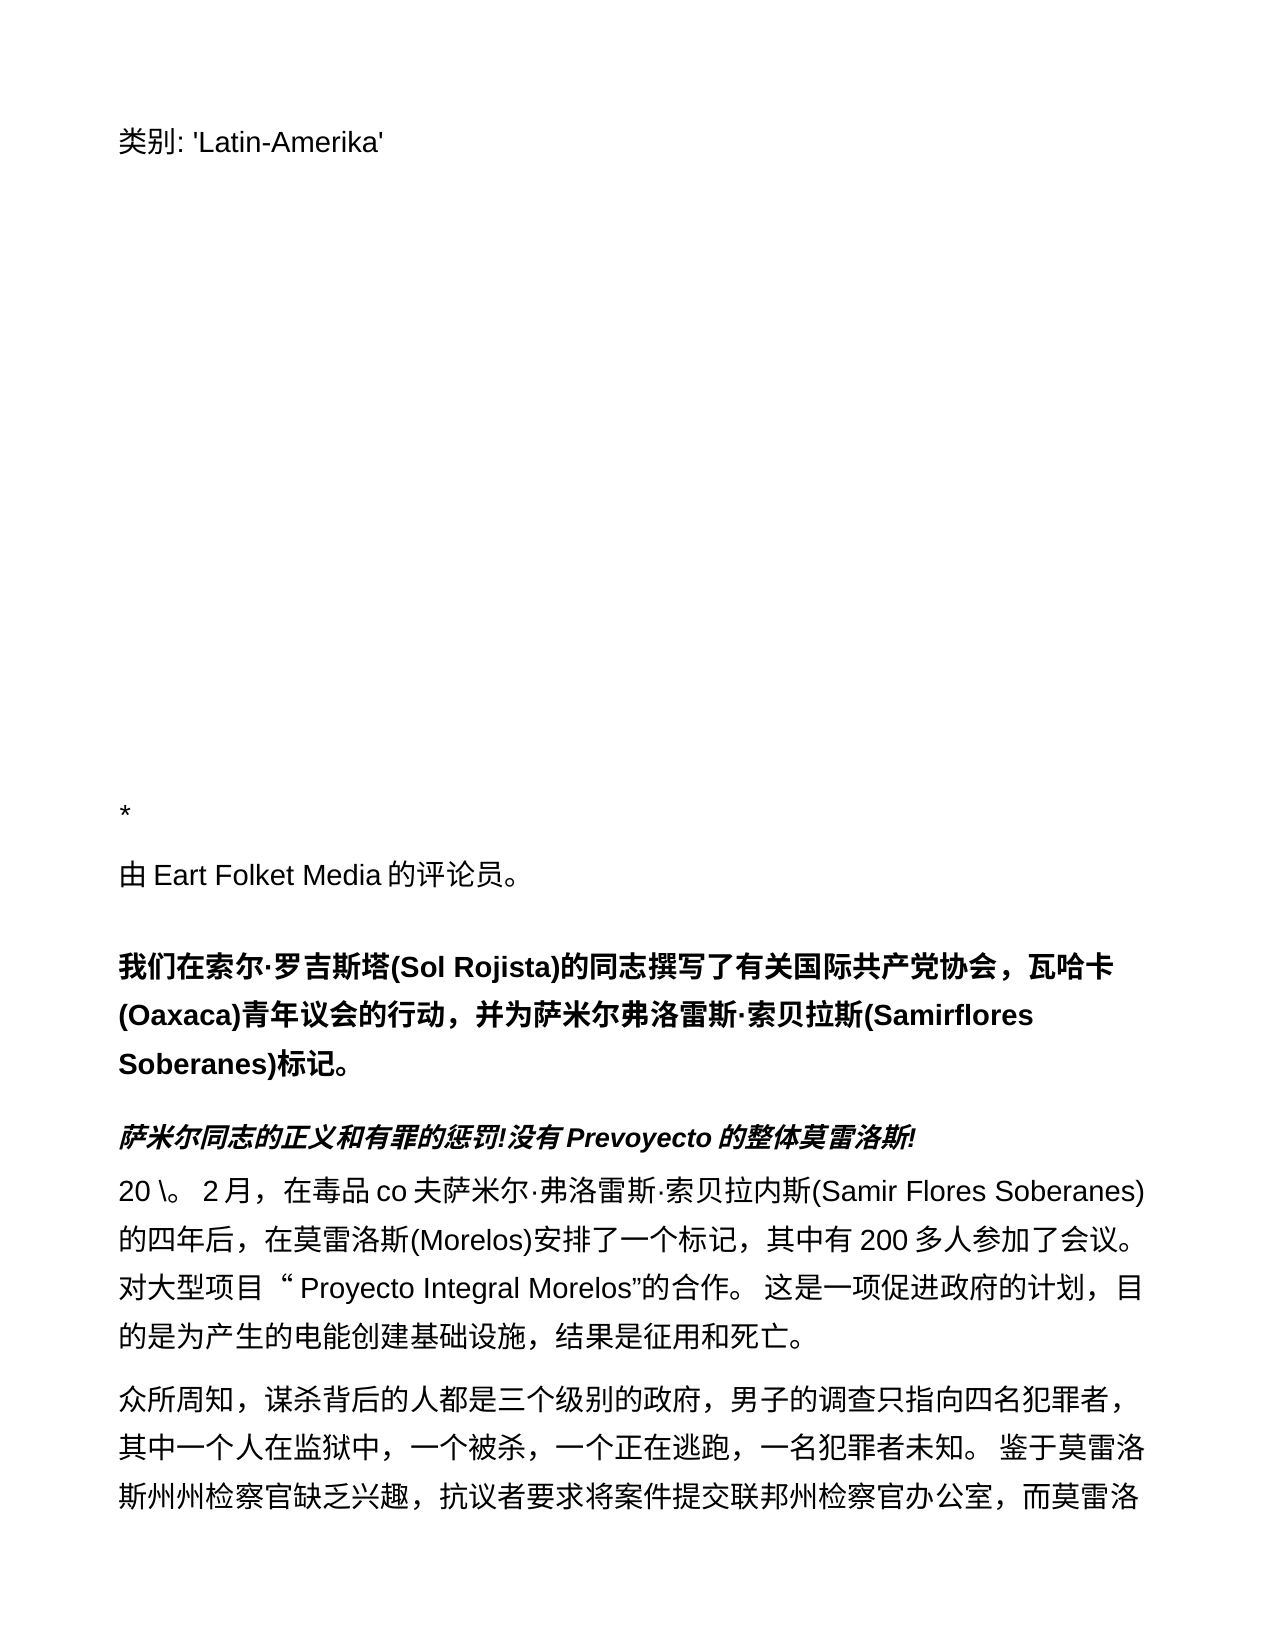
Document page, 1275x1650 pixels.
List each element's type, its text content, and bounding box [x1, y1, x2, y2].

subtitle 萨米尔同志的正义和有罪的惩罚!没有Prevoyecto的整体莫雷洛斯! [118, 1116, 1157, 1155]
text 类别: 'Latin-Amerika' [118, 118, 1157, 160]
text 众所周知，谋杀背后的人都是三个级别的政府，男子的调查只指向四名犯罪者，其中一个人在监狱中，一个被杀，一个正在逃跑，一名犯罪者未知。 鉴于莫雷洛斯州州检察官缺乏兴趣，抗议者要求将案件提交联邦州检察官办公室，而莫雷洛 [118, 1377, 1157, 1516]
text 20 \。 2月，在毒品co夫萨米尔·弗洛雷斯·索贝拉内斯(Samir Flores Soberanes)的四年后，在莫雷洛斯(Morelos)安排了一个标记，其中有200多人参加了会议。 对大型项目“ Proyecto Integral Morelos”的合作。 这是一项促进政府的计划，目的是为产生的电能创建基础设施，结果是征用和死亡。 [118, 1168, 1157, 1356]
text 由Eart Folket Media的评论员。 [118, 851, 1157, 894]
text 我们在索尔·罗吉斯塔(Sol Rojista)的同志撰写了有关国际共产党协会，瓦哈卡(Oaxaca)青年议会的行动，并为萨米尔弗洛雷斯·索贝拉斯(Samirflores Soberanes)标记。 [118, 943, 1157, 1083]
text * [118, 181, 1157, 832]
